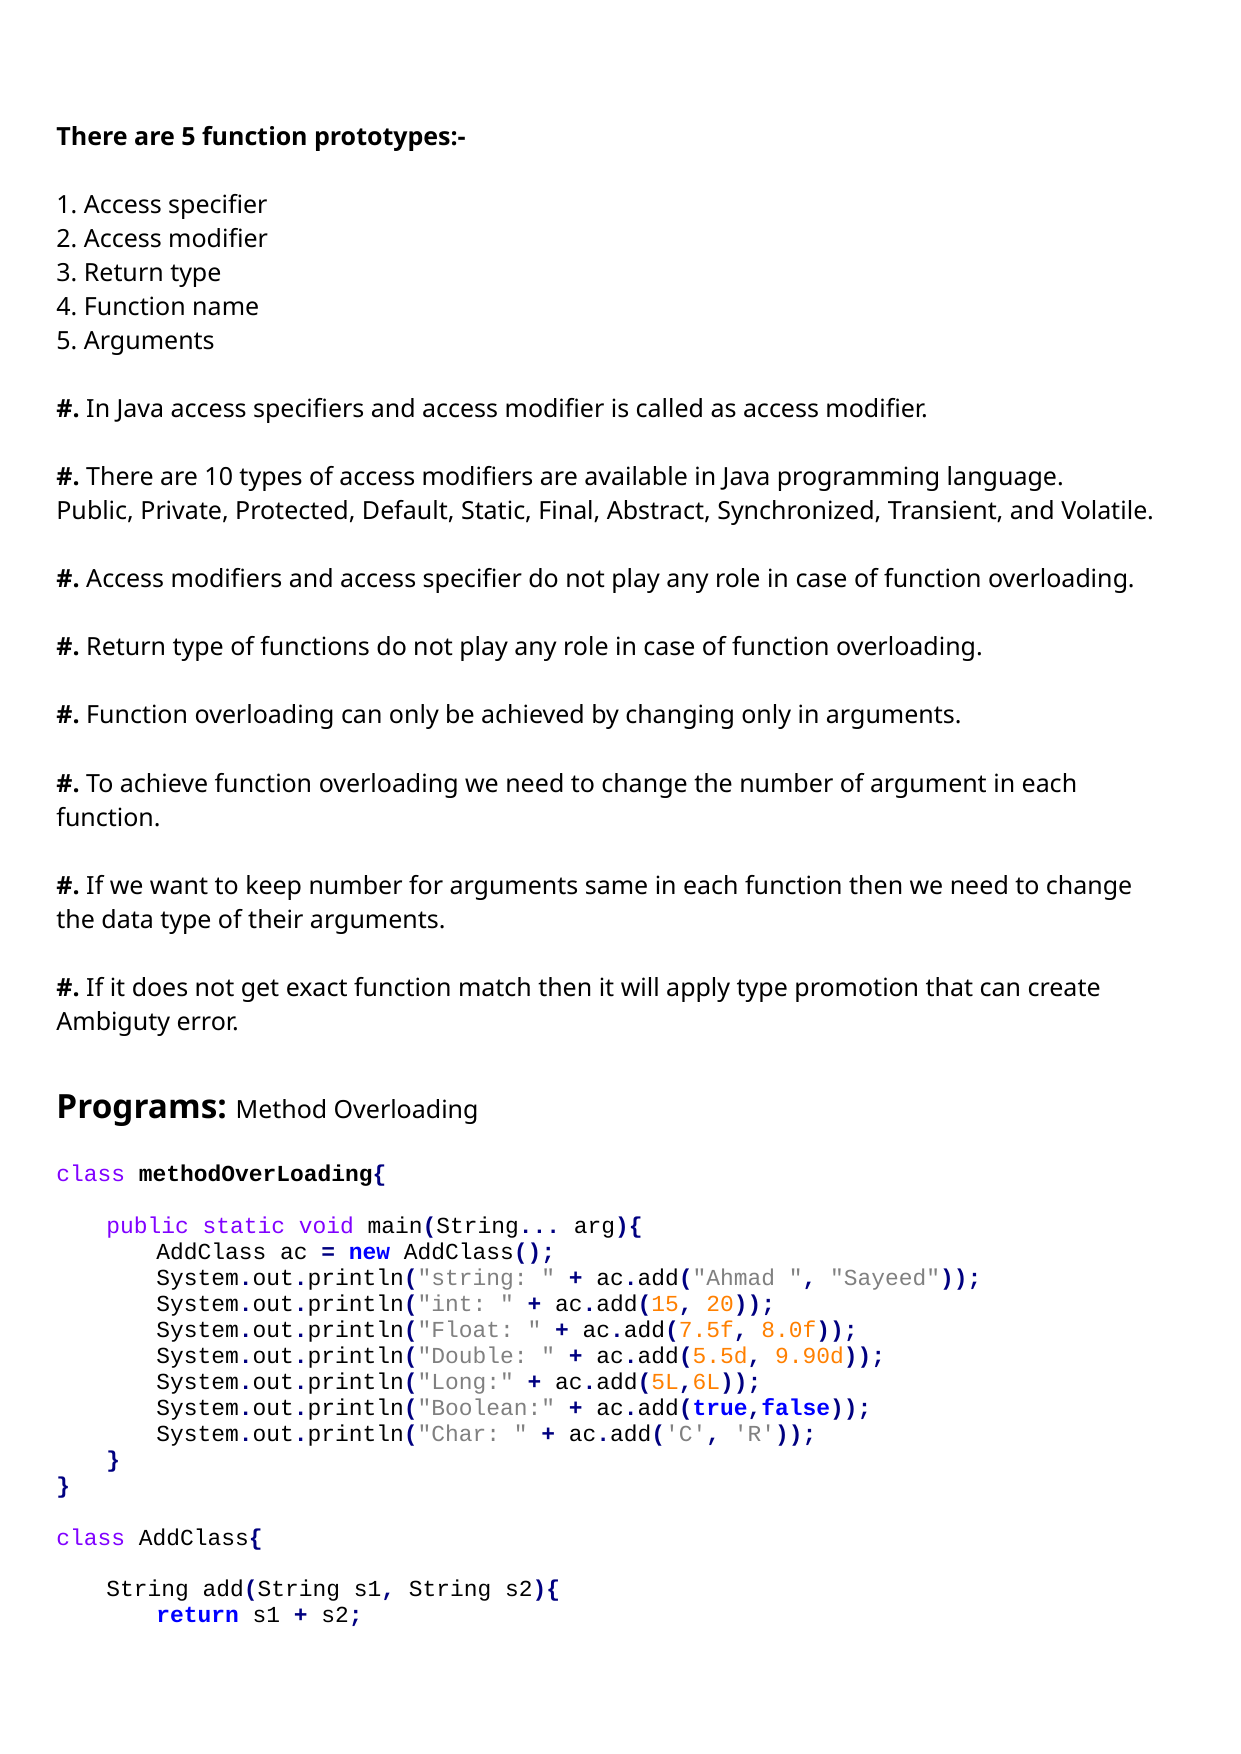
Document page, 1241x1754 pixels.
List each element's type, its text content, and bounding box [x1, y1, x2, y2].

text System.out.println("Char: " + ac.add('C', 'R')); [56, 1422, 1167, 1448]
text 2. Access modifier [56, 220, 1167, 254]
text System.out.println("Float: " + ac.add(7.5f, 8.0f)); [56, 1318, 1167, 1344]
text } [56, 1448, 1167, 1474]
text There are 5 function prototypes:- [56, 118, 1167, 152]
text System.out.println("Long:" + ac.add(5L,6L)); [56, 1370, 1167, 1396]
text 4. Function name [56, 288, 1167, 322]
text #. If it does not get exact function match then it will apply type promotion that can create Ambiguty error. [56, 970, 1167, 1038]
text #. Access modifiers and access specifier do not play any role in case of function overloading. [56, 561, 1167, 595]
text public static void main(String... arg){ [56, 1214, 1167, 1241]
text #. Return type of functions do not play any role in case of function overloading. [56, 629, 1167, 663]
text #. There are 10 types of access modifiers are available in Java programming language. [56, 459, 1167, 493]
text class methodOverLoading{ [56, 1163, 1167, 1189]
text Programs: Method Overloading [56, 1083, 1167, 1129]
text #. If we want to keep number for arguments same in each function then we need to change the data type of their arguments. [56, 867, 1167, 936]
text 5. Arguments [56, 322, 1167, 357]
text System.out.println("Boolean:" + ac.add(true,false)); [56, 1396, 1167, 1422]
text System.out.println("int: " + ac.add(15, 20)); [56, 1292, 1167, 1318]
text System.out.println("string: " + ac.add("Ahmad ", "Sayeed")); [56, 1266, 1167, 1292]
text 1. Access specifier [56, 186, 1167, 220]
text #. To achieve function overloading we need to change the number of argument in each function. [56, 765, 1167, 833]
text } [56, 1474, 1167, 1500]
text class AddClass{ [56, 1526, 1167, 1552]
text 3. Return type [56, 254, 1167, 288]
text String add(String s1, String s2){ [56, 1578, 1167, 1604]
text #. In Java access specifiers and access modifier is called as access modifier. [56, 391, 1167, 425]
text return s1 + s2; [56, 1604, 1167, 1629]
text Public, Private, Protected, Default, Static, Final, Abstract, Synchronized, Transient, and Volatile. [56, 493, 1167, 527]
text System.out.println("Double: " + ac.add(5.5d, 9.90d)); [56, 1344, 1167, 1370]
text #. Function overloading can only be achieved by changing only in arguments. [56, 697, 1167, 731]
text AddClass ac = new AddClass(); [56, 1241, 1167, 1266]
